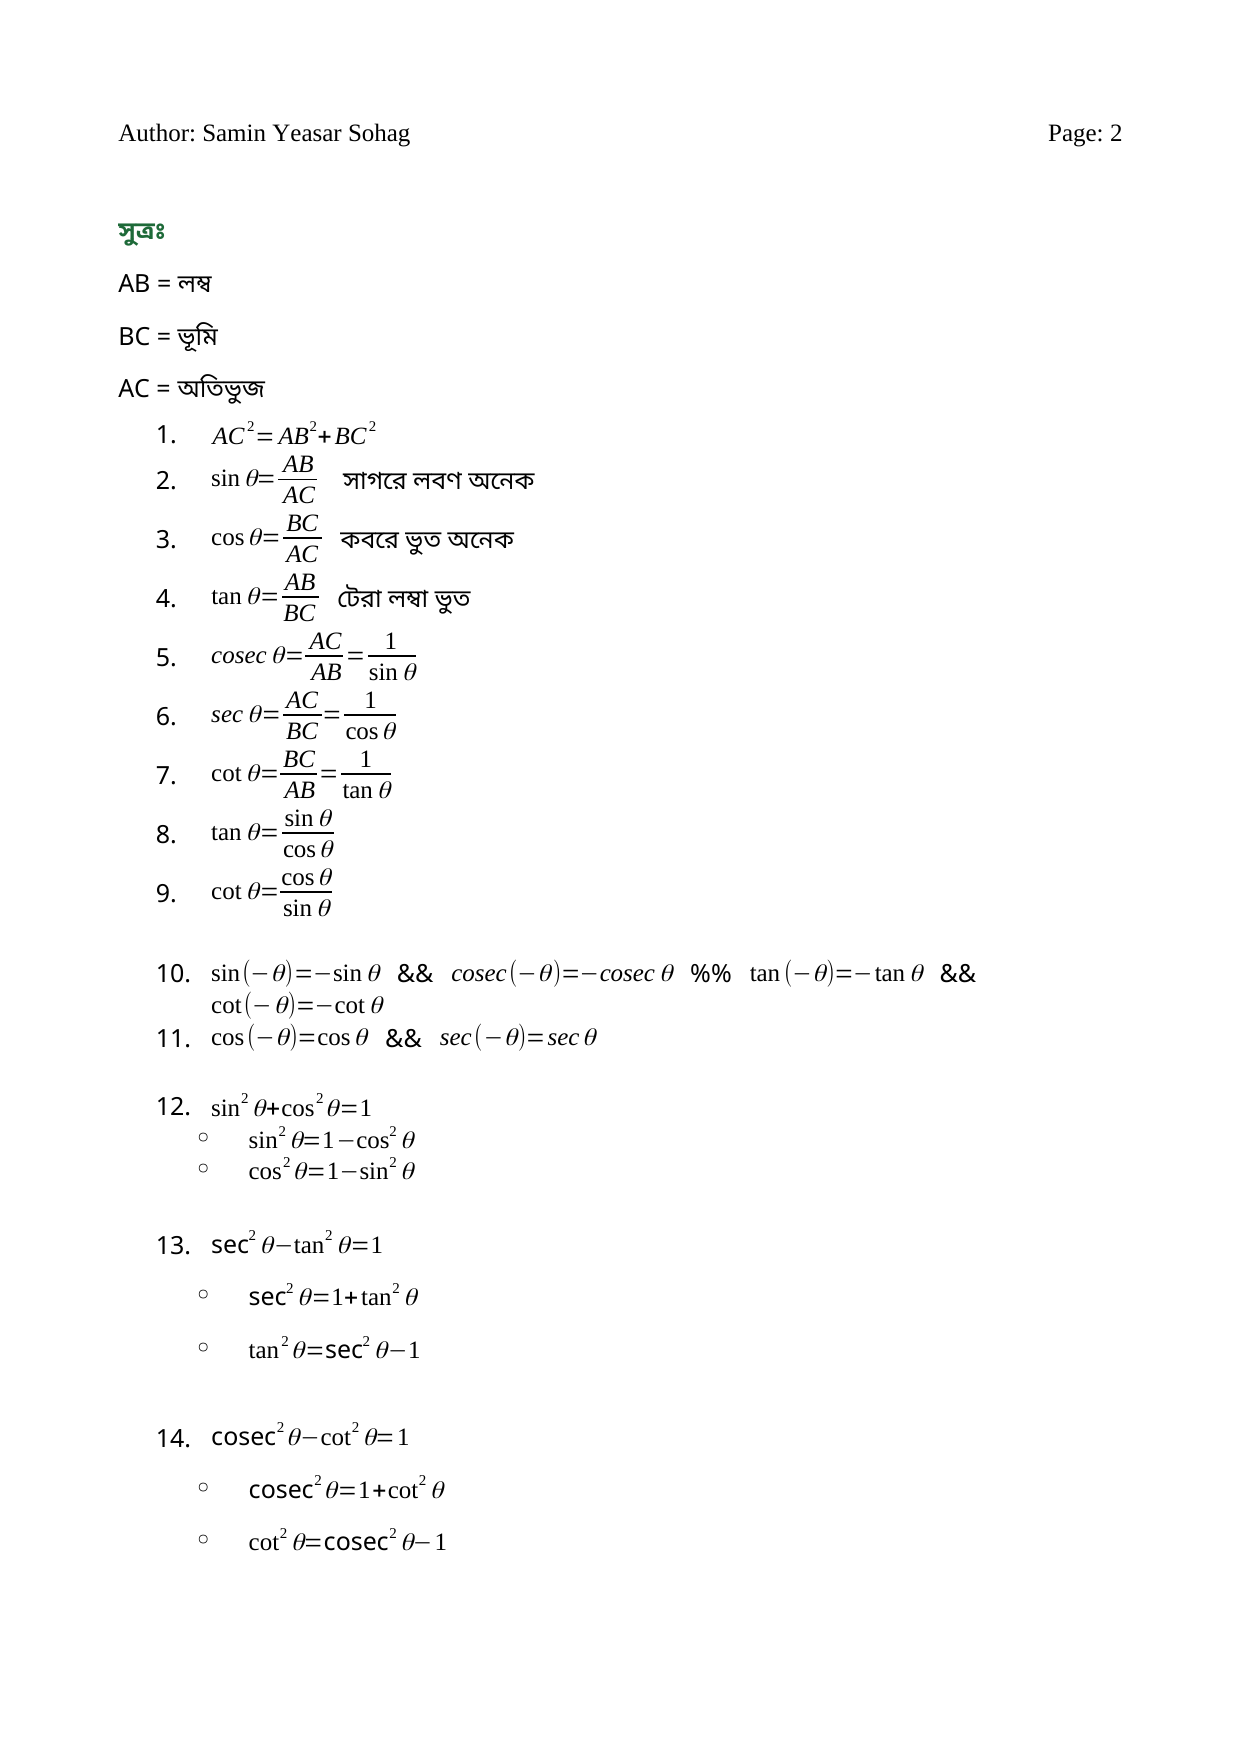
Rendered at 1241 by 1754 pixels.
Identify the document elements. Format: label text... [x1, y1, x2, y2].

text সুত্রঃ [118, 205, 1122, 258]
text AC = অতিভুজ [118, 363, 1122, 416]
list সাগরে লবণ অনেক [156, 450, 1122, 509]
text AB = লম্ব [118, 258, 1122, 311]
list কবরে ভুত অনেক [156, 509, 1122, 568]
list && [156, 1020, 1122, 1054]
list &&%%&& [156, 956, 1122, 1020]
list টেরা লম্বা ভুত [156, 568, 1122, 627]
text BC = ভূমি [118, 311, 1122, 363]
